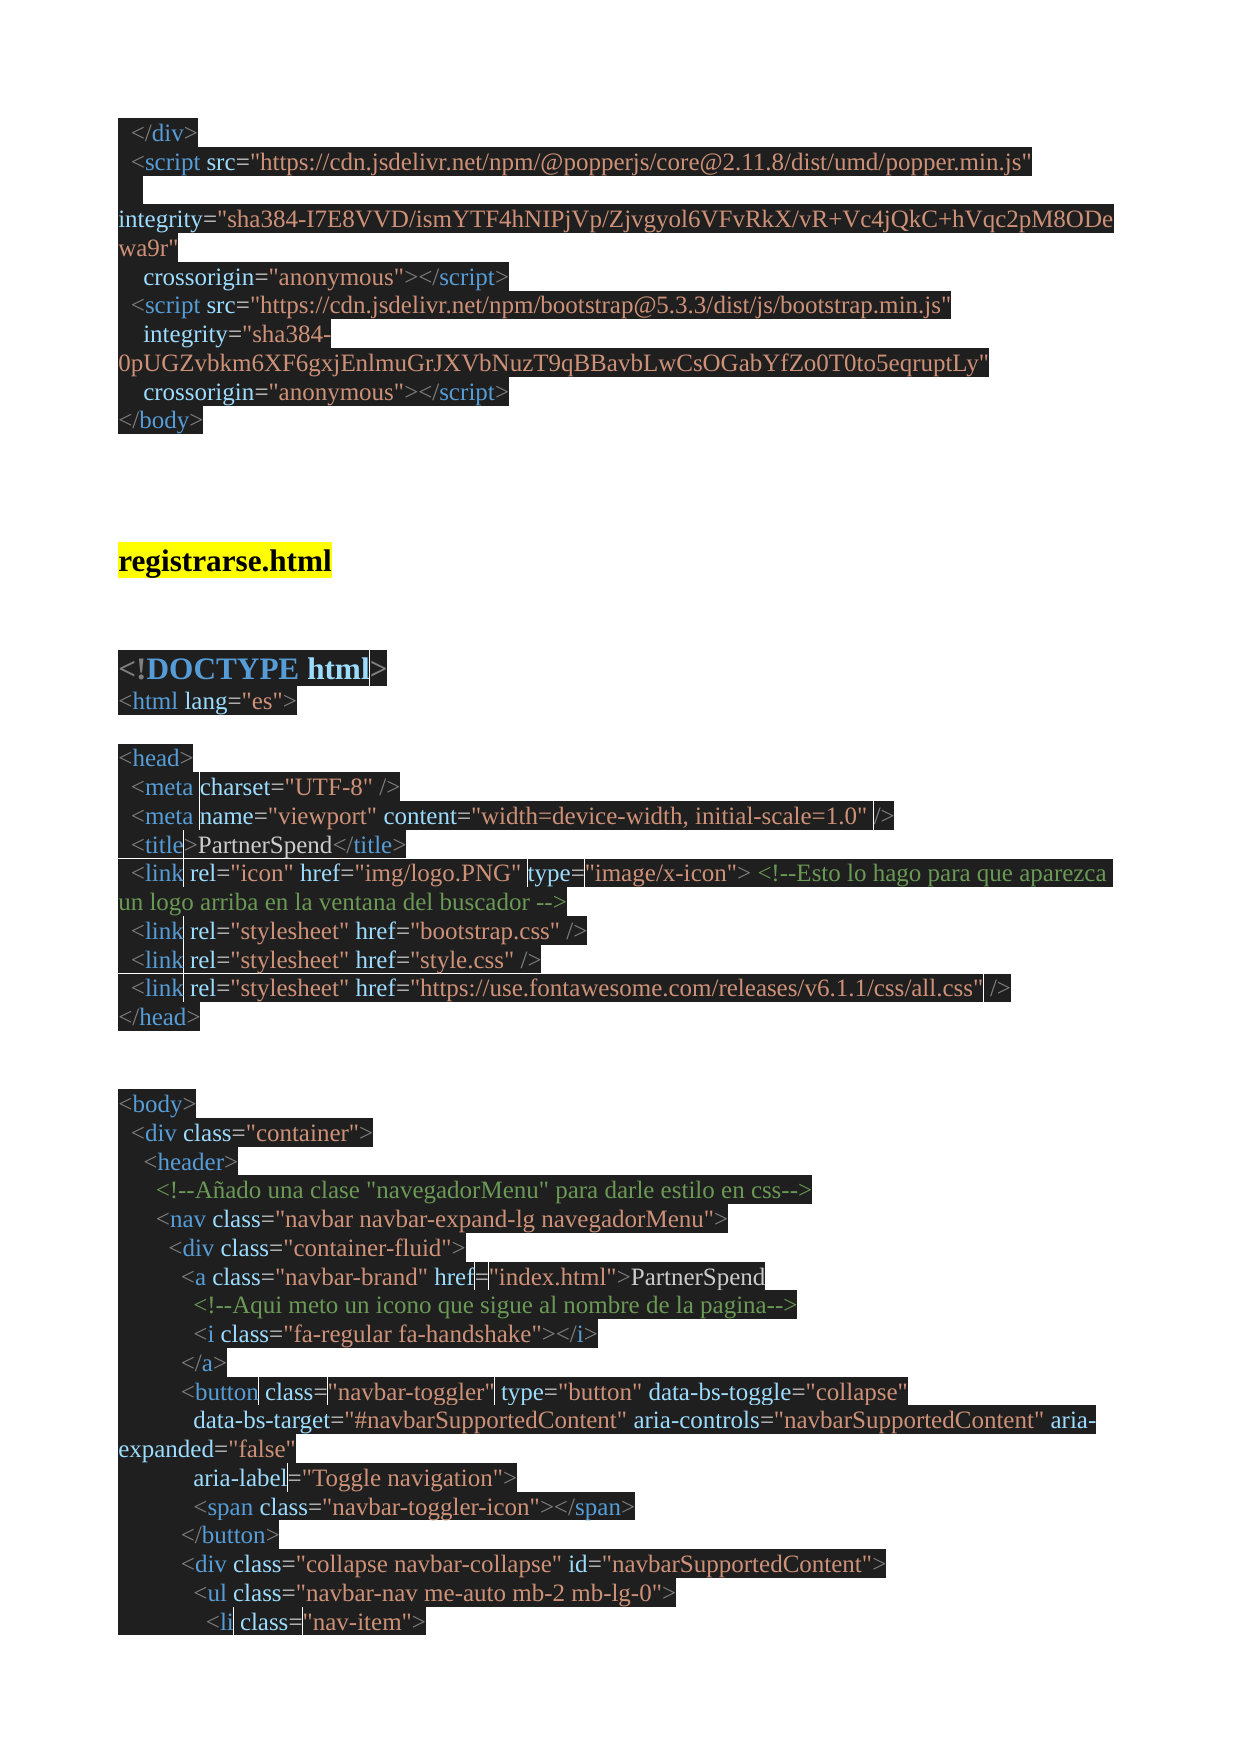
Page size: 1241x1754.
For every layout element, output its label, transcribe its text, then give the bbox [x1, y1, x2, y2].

text <div class="container-fluid"> [118, 1233, 1122, 1262]
text <li class="nav-item"> [118, 1607, 1122, 1635]
text </button> [118, 1520, 1122, 1549]
text </body> [118, 406, 1122, 434]
text aria-label="Toggle navigation"> [118, 1463, 1122, 1492]
text integrity="sha384-0pUGZvbkm6XF6gxjEnlmuGrJXVbNuzT9qBBavbLwCsOGabYfZo0T0to5eqruptLy" [118, 319, 1122, 377]
text <header> [118, 1147, 1122, 1175]
text <head> [118, 743, 1122, 772]
text integrity="sha384-I7E8VVD/ismYTF4hNIPjVp/Zjvgyol6VFvRkX/vR+Vc4jQkC+hVqc2pM8ODewa9r" [118, 176, 1122, 262]
text <html lang="es"> [118, 686, 1122, 715]
text crossorigin="anonymous"></script> [118, 377, 1122, 406]
text <ul class="navbar-nav me-auto mb-2 mb-lg-0"> [118, 1578, 1122, 1607]
text <!DOCTYPE html> [118, 650, 1122, 686]
text <title>PartnerSpend</title> [118, 830, 1122, 858]
text <script src="https://cdn.jsdelivr.net/npm/@popperjs/core@2.11.8/dist/umd/popper.min.js" [118, 147, 1122, 176]
text <div class="container"> [118, 1118, 1122, 1147]
text <link rel="icon" href="img/logo.PNG" type="image/x-icon"> <!--Esto lo hago para que aparezca un logo arriba en la ventana del buscador --> [118, 858, 1122, 916]
text <meta charset="UTF-8" /> [118, 772, 1122, 801]
text </a> [118, 1348, 1122, 1377]
text <nav class="navbar navbar-expand-lg navegadorMenu"> [118, 1204, 1122, 1233]
text </head> [118, 1002, 1122, 1031]
text <div class="collapse navbar-collapse" id="navbarSupportedContent"> [118, 1549, 1122, 1578]
text <!--Añado una clase "navegadorMenu" para darle estilo en css--> [118, 1175, 1122, 1204]
text data-bs-target="#navbarSupportedContent" aria-controls="navbarSupportedContent" aria-expanded="false" [118, 1405, 1122, 1463]
text <body> [118, 1089, 1122, 1118]
text <link rel="stylesheet" href="bootstrap.css" /> [118, 916, 1122, 945]
text <span class="navbar-toggler-icon"></span> [118, 1492, 1122, 1520]
text <link rel="stylesheet" href="style.css" /> [118, 945, 1122, 973]
text crossorigin="anonymous"></script> [118, 262, 1122, 291]
text <i class="fa-regular fa-handshake"></i> [118, 1319, 1122, 1348]
text <a class="navbar-brand" href="index.html">PartnerSpend [118, 1262, 1122, 1290]
text </div> [118, 118, 1122, 147]
text <meta name="viewport" content="width=device-width, initial-scale=1.0" /> [118, 801, 1122, 830]
text <link rel="stylesheet" href="https://use.fontawesome.com/releases/v6.1.1/css/all.css" /> [118, 973, 1122, 1002]
text <script src="https://cdn.jsdelivr.net/npm/bootstrap@5.3.3/dist/js/bootstrap.min.js" [118, 291, 1122, 319]
text <!--Aqui meto un icono que sigue al nombre de la pagina--> [118, 1290, 1122, 1319]
text <button class="navbar-toggler" type="button" data-bs-toggle="collapse" [118, 1377, 1122, 1405]
text registrarse.html [118, 542, 1122, 578]
